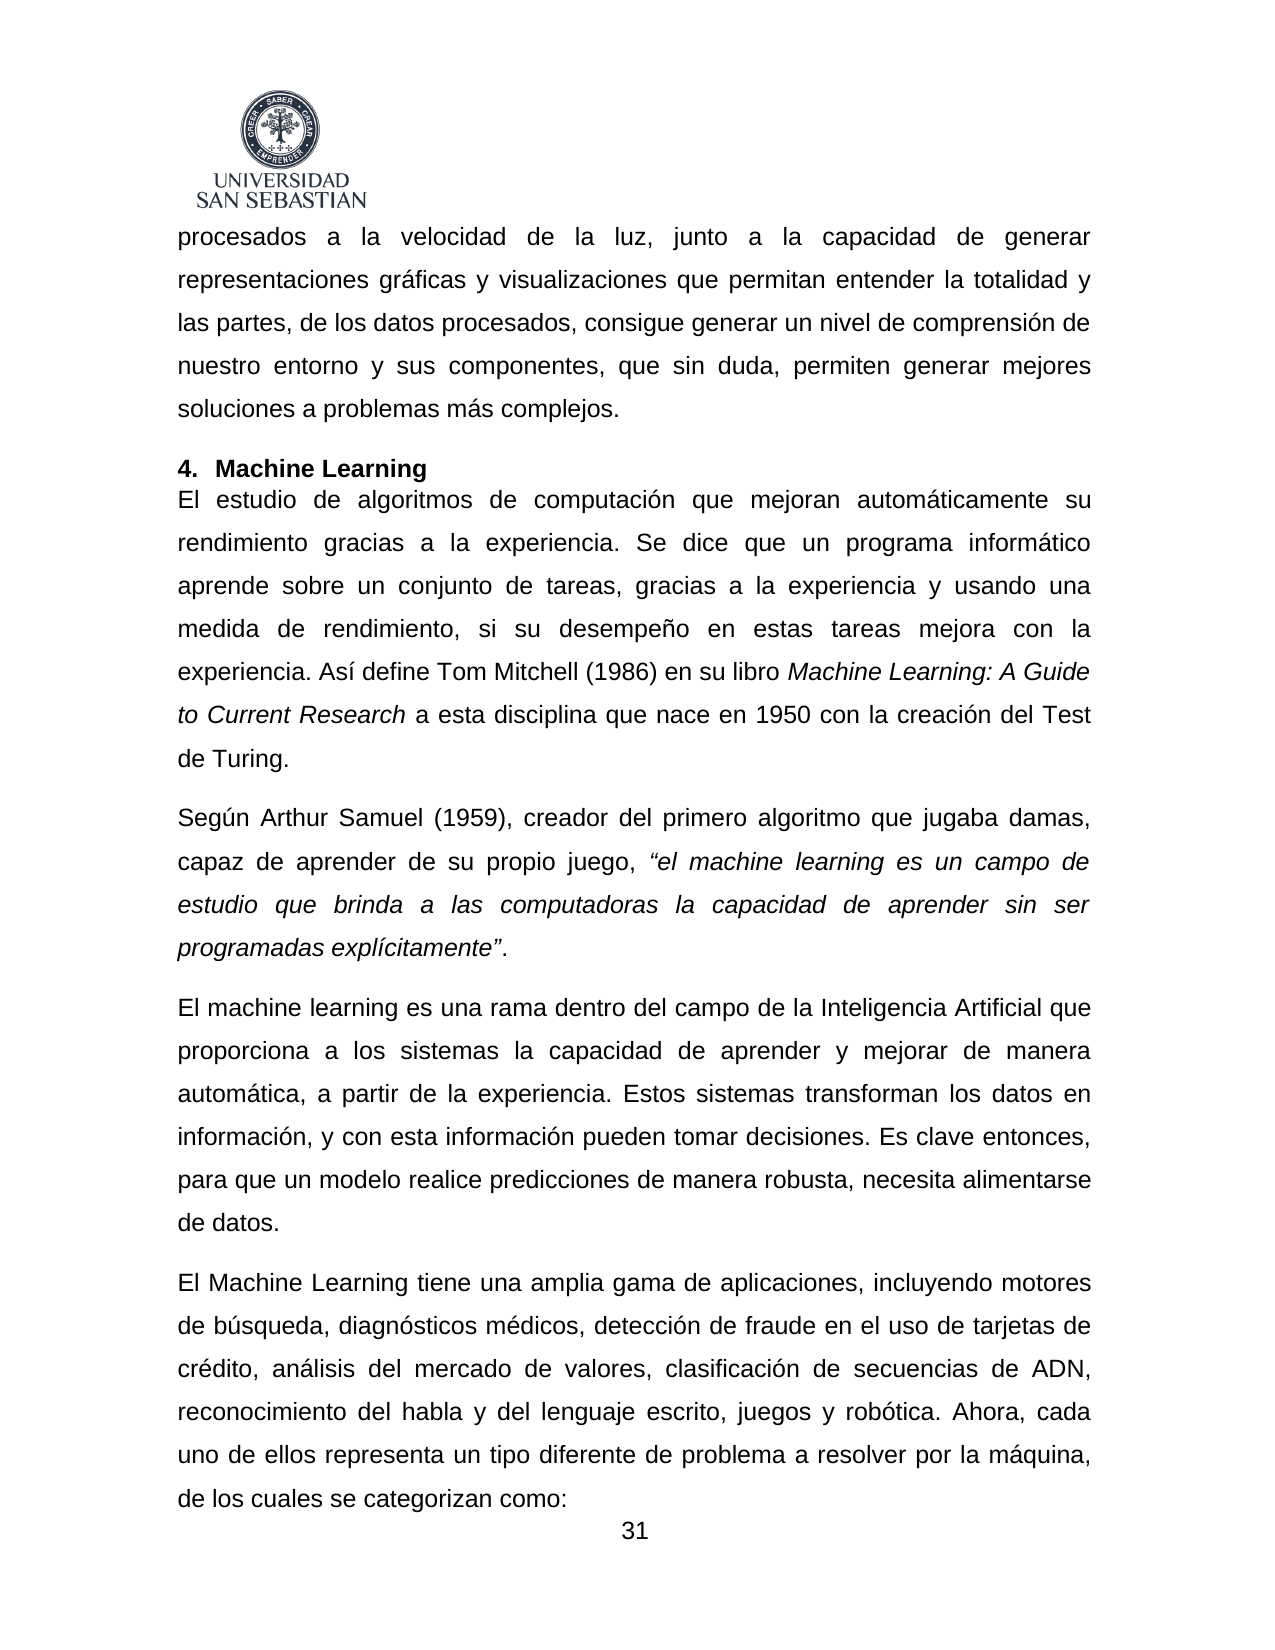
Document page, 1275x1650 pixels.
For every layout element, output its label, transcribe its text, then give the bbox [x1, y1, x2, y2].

subtitle Machine Learning [177, 454, 1093, 483]
picture [177, 76, 387, 222]
text El Machine Learning tiene una amplia gama de aplicaciones, incluyendo motores de búsqueda, diagnósticos médicos, detección de fraude en el uso de tarjetas de crédito, análisis del mercado de valores, clasificación de secuencias de ADN, reconocimiento del habla y del lenguaje escrito, juegos y robótica. Ahora, cada uno de ellos representa un tipo diferente de problema a resolver por la máquina, de los cuales se categorizan como: [177, 1268, 1093, 1512]
text Según Arthur Samuel (1959), creador del primero algoritmo que jugaba damas, capaz de aprender de su propio juego, “el machine learning es un campo de estudio que brinda a las computadoras la capacidad de aprender sin ser programadas explícitamente”. [177, 803, 1093, 962]
text procesados a la velocidad de la luz, junto a la capacidad de generar representaciones gráficas y visualizaciones que permitan entender la totalidad y las partes, de los datos procesados, consigue generar un nivel de comprensión de nuestro entorno y sus componentes, que sin duda, permiten generar mejores soluciones a problemas más complejos. [177, 222, 1093, 423]
text El machine learning es una rama dentro del campo de la Inteligencia Artificial que proporciona a los sistemas la capacidad de aprender y mejorar de manera automática, a partir de la experiencia. Estos sistemas transforman los datos en información, y con esta información pueden tomar decisiones. Es clave entonces, para que un modelo realice predicciones de manera robusta, necesita alimentarse de datos. [177, 993, 1093, 1237]
text El estudio de algoritmos de computación que mejoran automáticamente su rendimiento gracias a la experiencia. Se dice que un programa informático aprende sobre un conjunto de tareas, gracias a la experiencia y usando una medida de rendimiento, si su desempeño en estas tareas mejora con la experiencia. Así define Tom Mitchell (1986) en su libro Machine Learning: A Guide to Current Research a esta disciplina que nace en 1950 con la creación del Test de Turing. [177, 485, 1093, 772]
